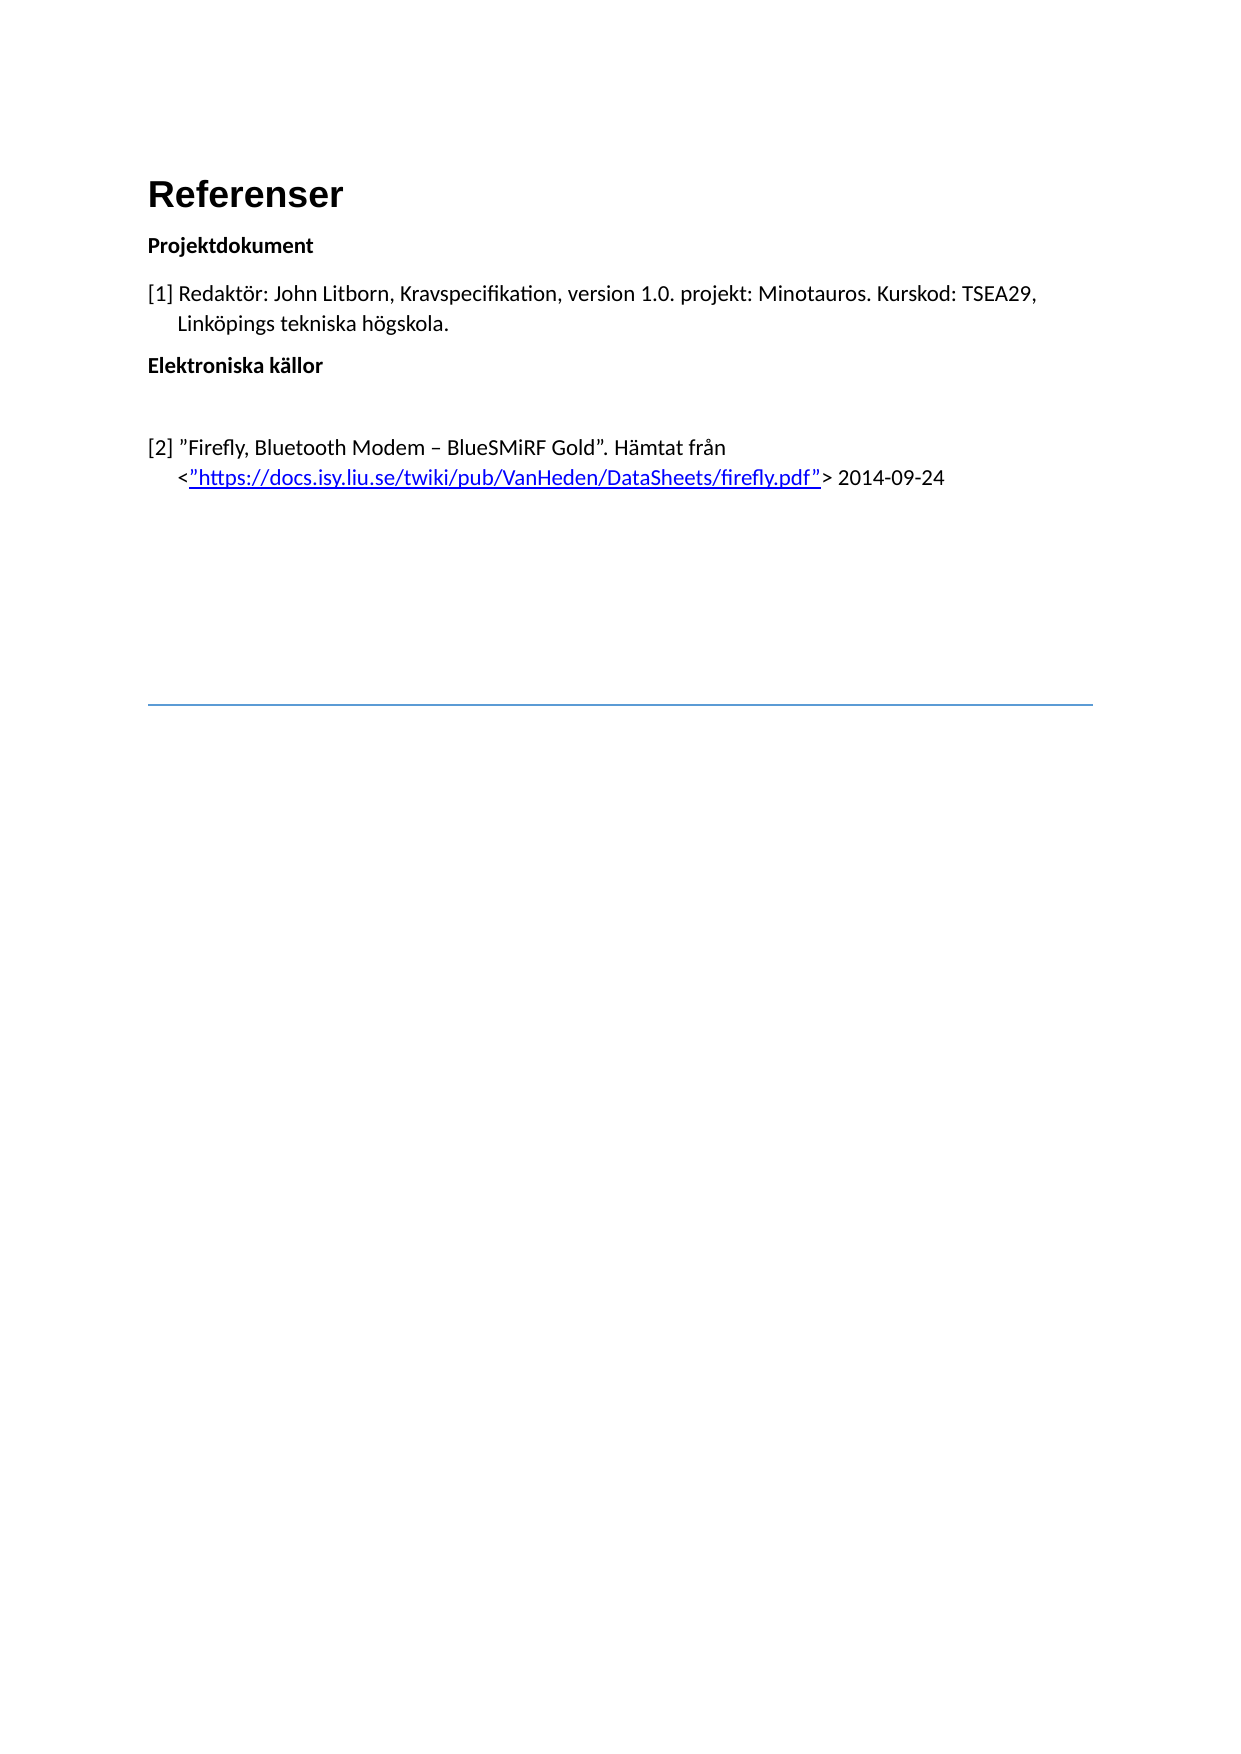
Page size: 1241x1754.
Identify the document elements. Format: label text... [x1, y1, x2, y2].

text [2] ”Firefly, Bluetooth Modem – BlueSMiRF Gold”. Hämtat från <”https://docs.isy.liu.se/twiki/pub/VanHeden/DataSheets/firefly.pdf”> 2014-09-24 [148, 433, 1093, 491]
text Referenser [148, 173, 1093, 216]
list [1] Redaktör: John Litborn, Kravspecifikation, version 1.0. projekt: Minotauros. Kurskod: TSEA29, Linköpings tekniska högskola. [148, 279, 1093, 337]
text Elektroniska källor [148, 352, 1093, 413]
text Projektdokument [148, 231, 1093, 259]
